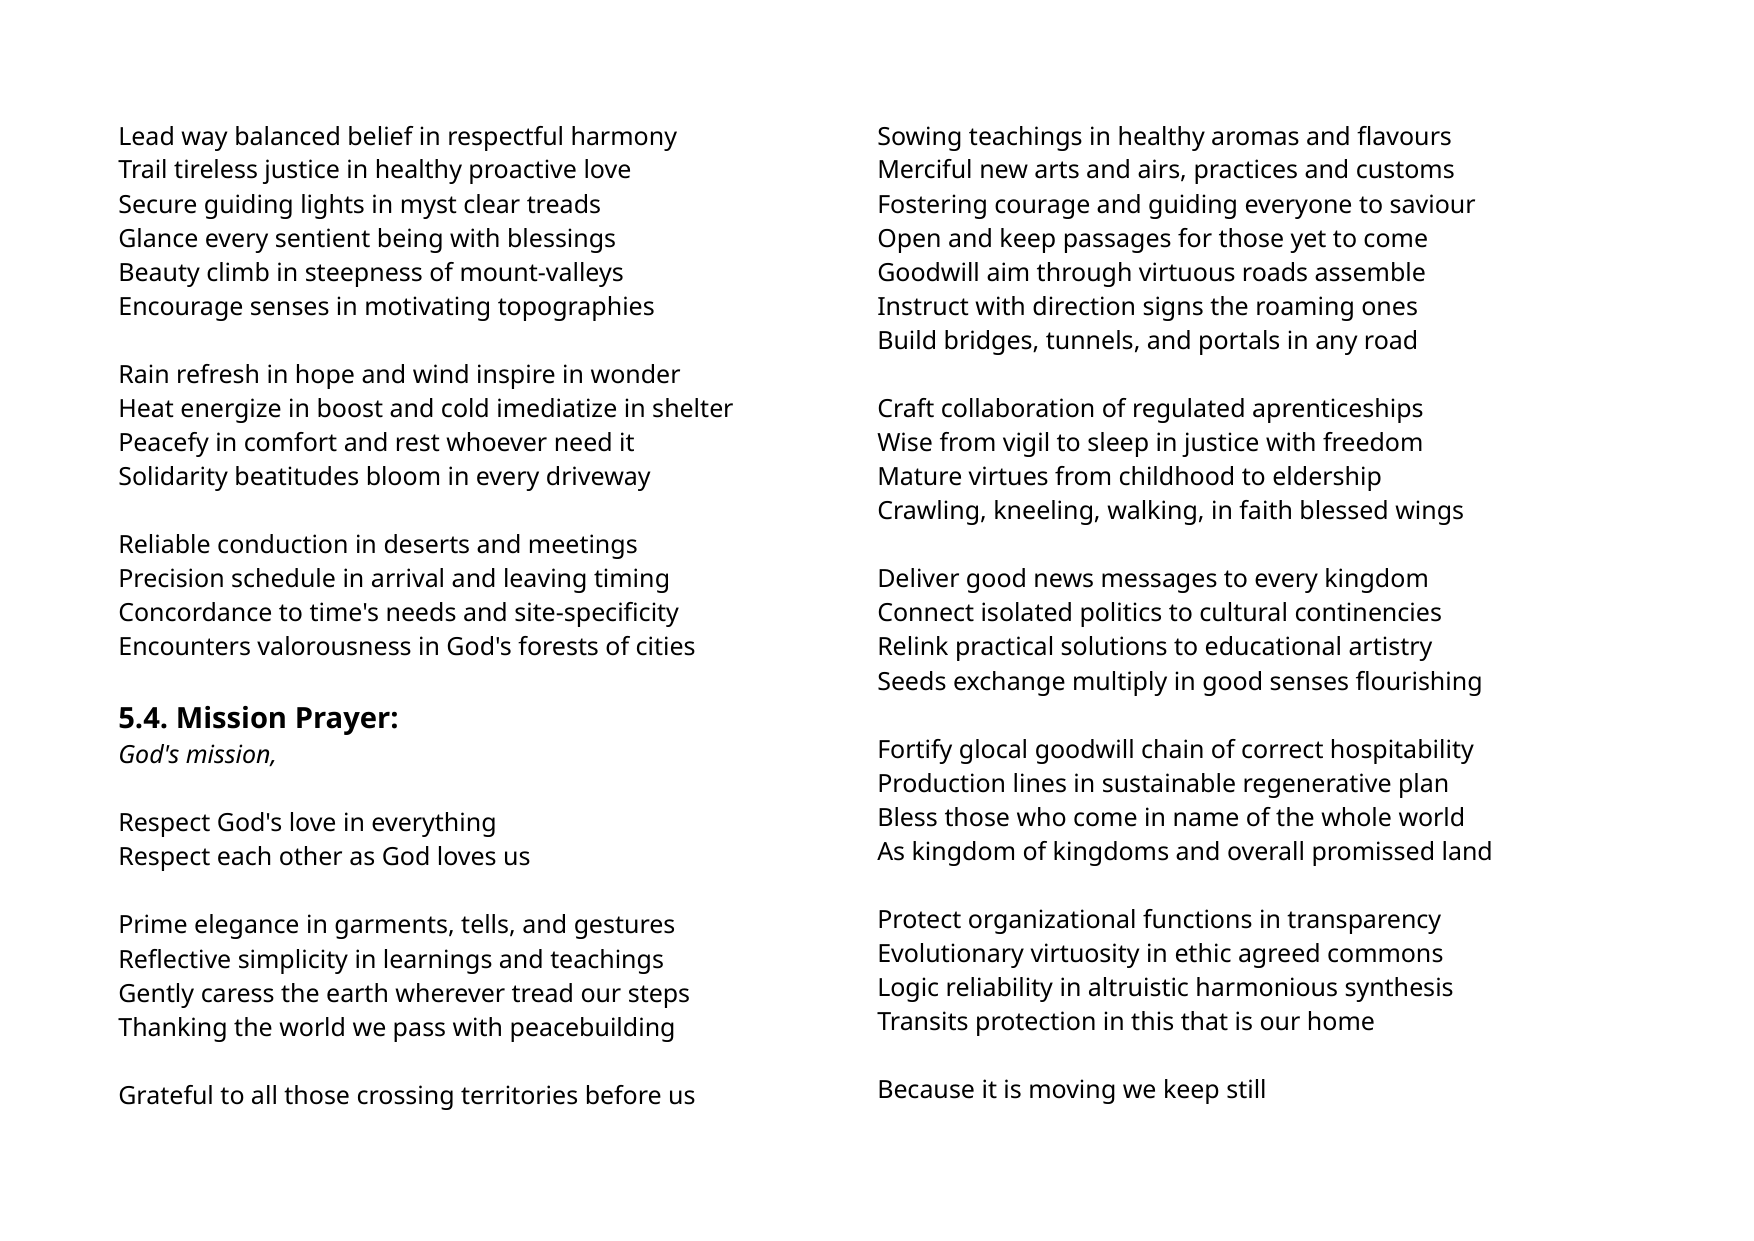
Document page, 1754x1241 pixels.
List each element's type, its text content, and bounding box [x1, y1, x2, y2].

text Instruct with direction signs the roaming ones [877, 288, 1636, 322]
text Trail tireless justice in healthy proactive love [118, 152, 877, 186]
text 5.4. Mission Prayer: [118, 697, 877, 737]
text Encounters valorousness in God's forests of cities [118, 629, 877, 663]
text Transits protection in this that is our home [877, 1004, 1636, 1038]
text Reflective simplicity in learnings and teachings [118, 941, 877, 975]
text God's mission, [118, 737, 877, 771]
text Thanking the world we pass with peacebuilding [118, 1009, 877, 1043]
text Precision schedule in arrival and leaving timing [118, 561, 877, 595]
text Evolutionary virtuosity in ethic agreed commons [877, 936, 1636, 970]
text Glance every sentient being with blessings [118, 220, 877, 254]
text Merciful new arts and airs, practices and customs [877, 152, 1636, 186]
text Encourage senses in motivating topographies [118, 288, 877, 322]
text Respect each other as God loves us [118, 839, 877, 873]
text Concordance to time's needs and site-specificity [118, 595, 877, 629]
text Prime elegance in garments, tells, and gestures [118, 907, 877, 941]
text Peacefy in comfort and rest whoever need it [118, 425, 877, 459]
text Production lines in sustainable regenerative plan [877, 765, 1636, 799]
text Bless those who come in name of the whole world [877, 799, 1636, 833]
text Seeds exchange multiply in good senses flourishing [877, 663, 1636, 697]
text Secure guiding lights in myst clear treads [118, 186, 877, 220]
text Connect isolated politics to cultural continencies [877, 595, 1636, 629]
text Reliable conduction in deserts and meetings [118, 527, 877, 561]
text Rain refresh in hope and wind inspire in wonder [118, 357, 877, 391]
text Crawling, kneeling, walking, in faith blessed wings [877, 493, 1636, 527]
text Deliver good news messages to every kingdom [877, 561, 1636, 595]
text Build bridges, tunnels, and portals in any road [877, 322, 1636, 357]
text Logic reliability in altruistic harmonious synthesis [877, 970, 1636, 1004]
text As kingdom of kingdoms and overall promissed land [877, 833, 1636, 867]
text Goodwill aim through virtuous roads assemble [877, 254, 1636, 288]
text Heat energize in boost and cold imediatize in shelter [118, 391, 877, 425]
text Lead way balanced belief in respectful harmony [118, 118, 877, 152]
text Wise from vigil to sleep in justice with freedom [877, 425, 1636, 459]
text Protect organizational functions in transparency [877, 902, 1636, 936]
text Solidarity beatitudes bloom in every driveway [118, 459, 877, 493]
text Fostering courage and guiding everyone to saviour [877, 186, 1636, 220]
text Mature virtues from childhood to eldership [877, 459, 1636, 493]
text Because it is moving we keep still [877, 1072, 1636, 1106]
text Sowing teachings in healthy aromas and flavours [877, 118, 1636, 152]
text Relink practical solutions to educational artistry [877, 629, 1636, 663]
text Grateful to all those crossing territories before us [118, 1077, 877, 1112]
text Craft collaboration of regulated aprenticeships [877, 391, 1636, 425]
text Gently caress the earth wherever tread our steps [118, 975, 877, 1009]
text Respect God's love in everything [118, 805, 877, 839]
text Beauty climb in steepness of mount-valleys [118, 254, 877, 288]
text Fortify glocal goodwill chain of correct hospitability [877, 731, 1636, 765]
text Open and keep passages for those yet to come [877, 220, 1636, 254]
